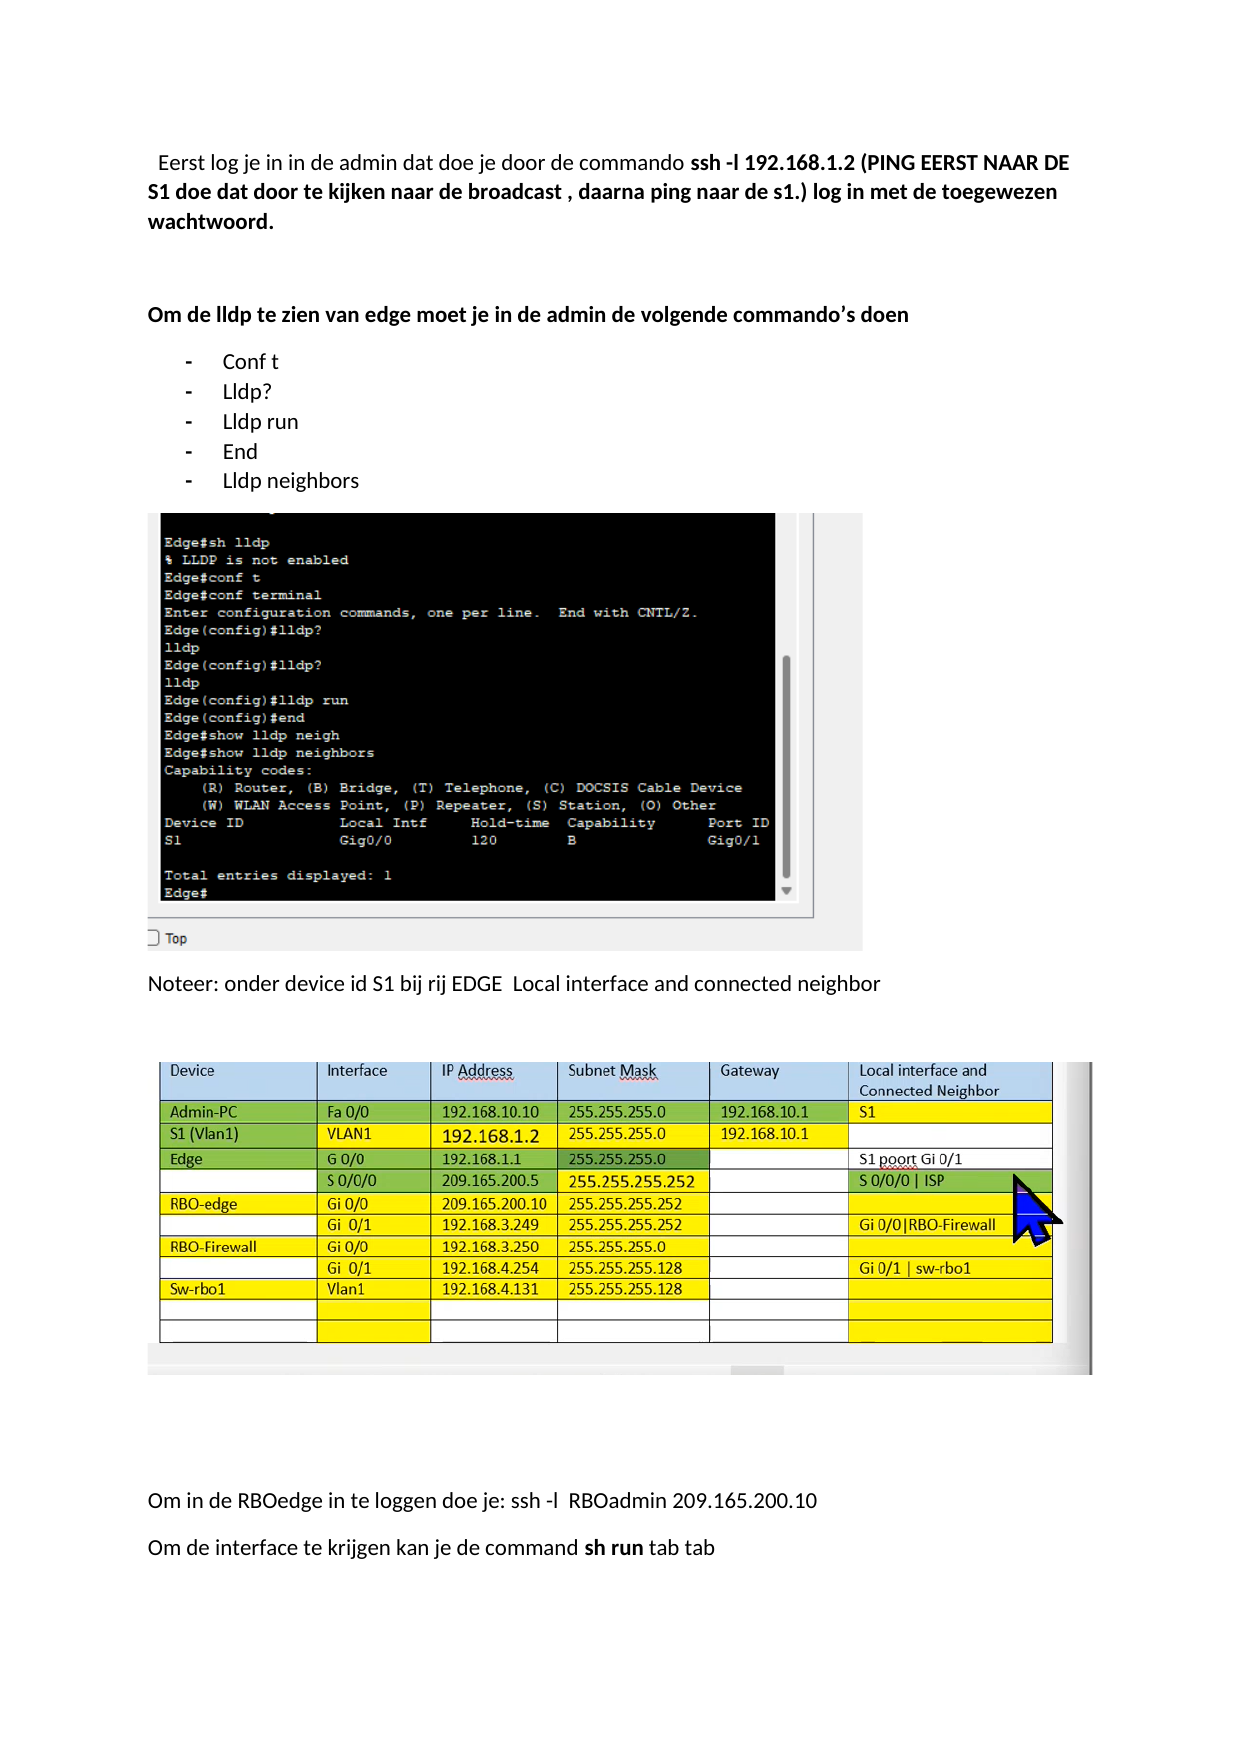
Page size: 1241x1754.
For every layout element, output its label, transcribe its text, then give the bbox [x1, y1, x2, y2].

text Om in de RBOedge in te loggen doe je: ssh -l RBOadmin 209.165.200.10 [148, 1486, 1093, 1514]
list Conf t [185, 347, 1093, 375]
list Lldp run [185, 407, 1093, 435]
list Lldp neighbors [185, 467, 1093, 495]
list Lldp? [185, 377, 1093, 405]
text Noteer: onder device id S1 bij rij EDGE Local interface and connected neighbor [148, 969, 1093, 997]
text Om de interface te krijgen kan je de command sh run tab tab [148, 1533, 1093, 1561]
text Om de lldp te zien van edge moet je in de admin de volgende commando’s doen [148, 301, 1093, 328]
text Eerst log je in in de admin dat doe je door de commando ssh -l 192.168.1.2 (PING EERST NAAR DE S1 doe dat door te kijken naar de broadcast , daarna ping naar de s1.) log in met de toegewezen wachtwoord. [148, 148, 1093, 235]
list End [185, 437, 1093, 465]
